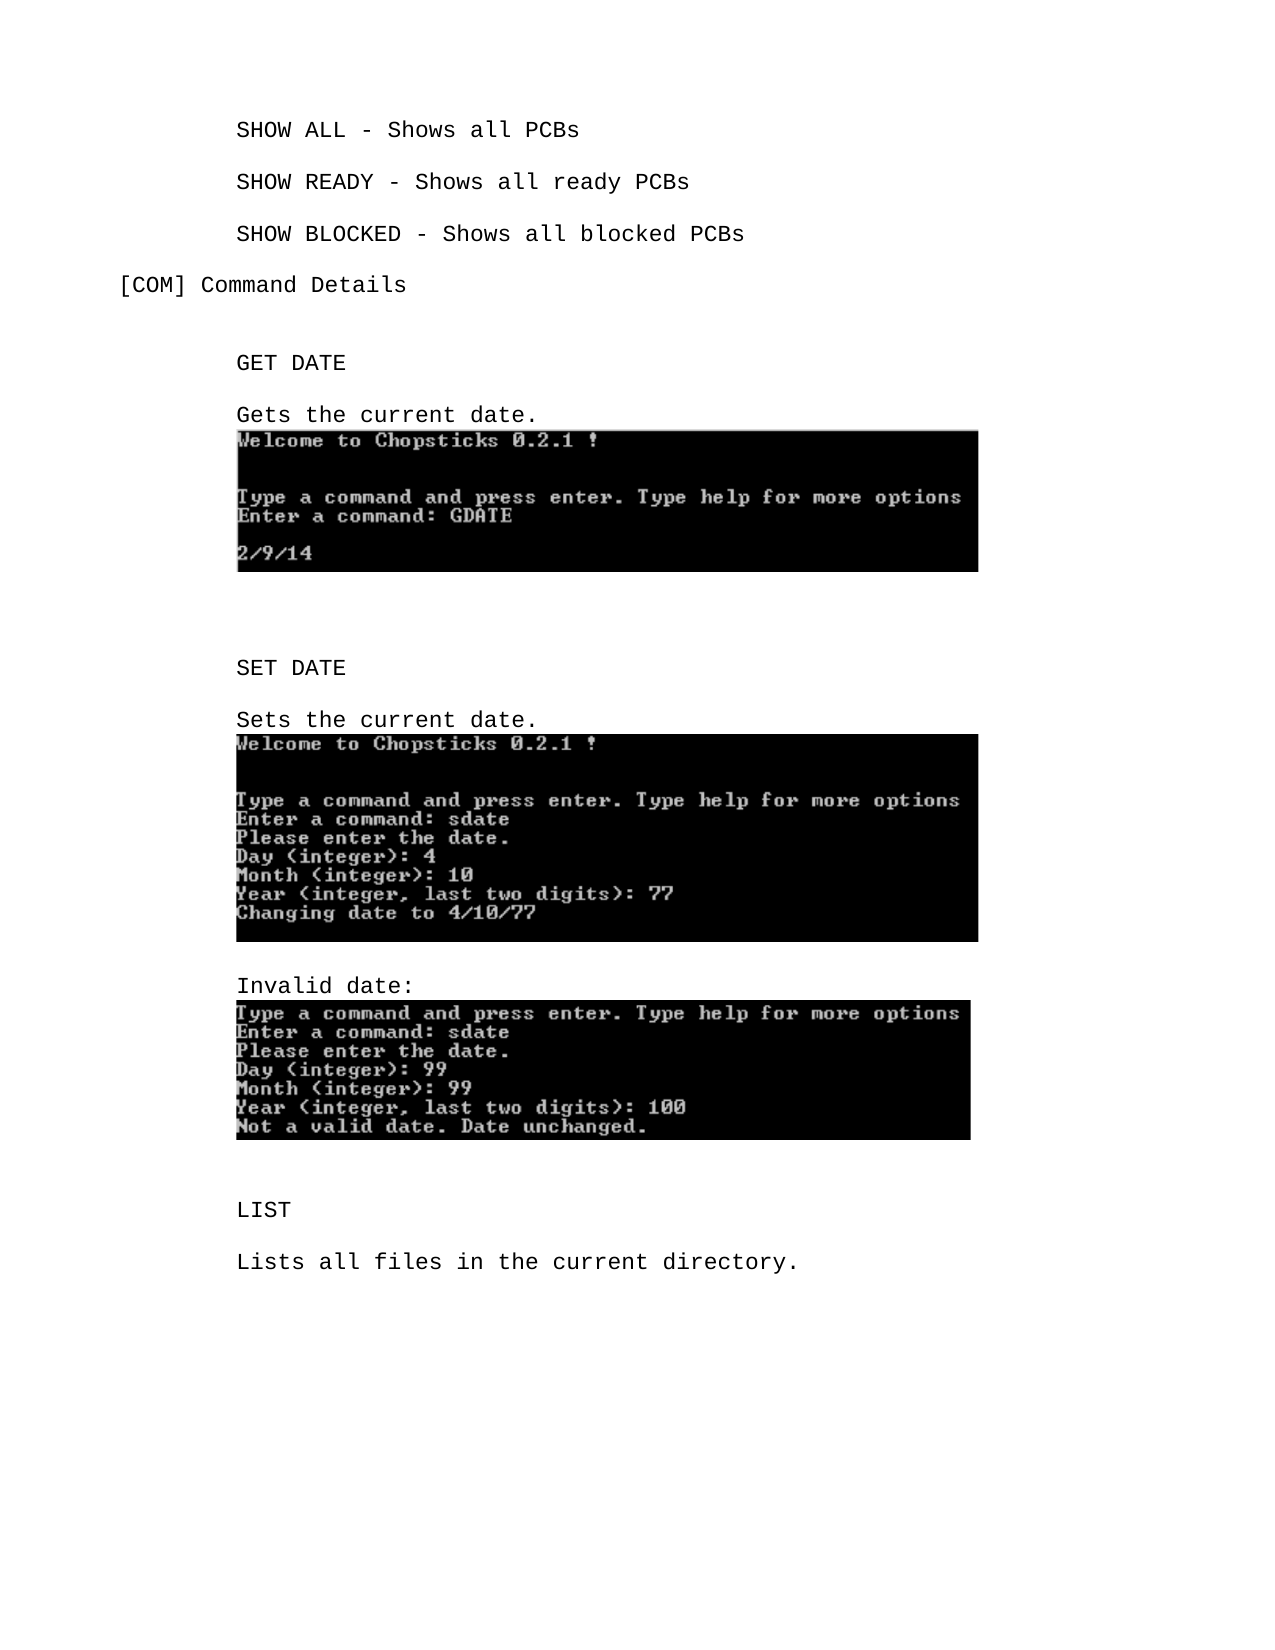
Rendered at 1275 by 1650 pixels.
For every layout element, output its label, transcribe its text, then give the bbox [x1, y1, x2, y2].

text Invalid date: [118, 975, 1157, 1001]
text GET DATE [118, 352, 1157, 377]
text SHOW BLOCKED - Shows all blocked PCBs [118, 222, 1157, 248]
text SHOW READY - Shows all ready PCBs [118, 170, 1157, 196]
text [COM] Command Details [118, 274, 1157, 300]
text Sets the current date. [118, 708, 1157, 734]
text SET DATE [118, 656, 1157, 682]
text Gets the current date. [118, 403, 1157, 429]
text Lists all files in the current directory. [118, 1250, 1157, 1276]
text SHOW ALL - Shows all PCBs [118, 118, 1157, 144]
text LIST [118, 1198, 1157, 1224]
